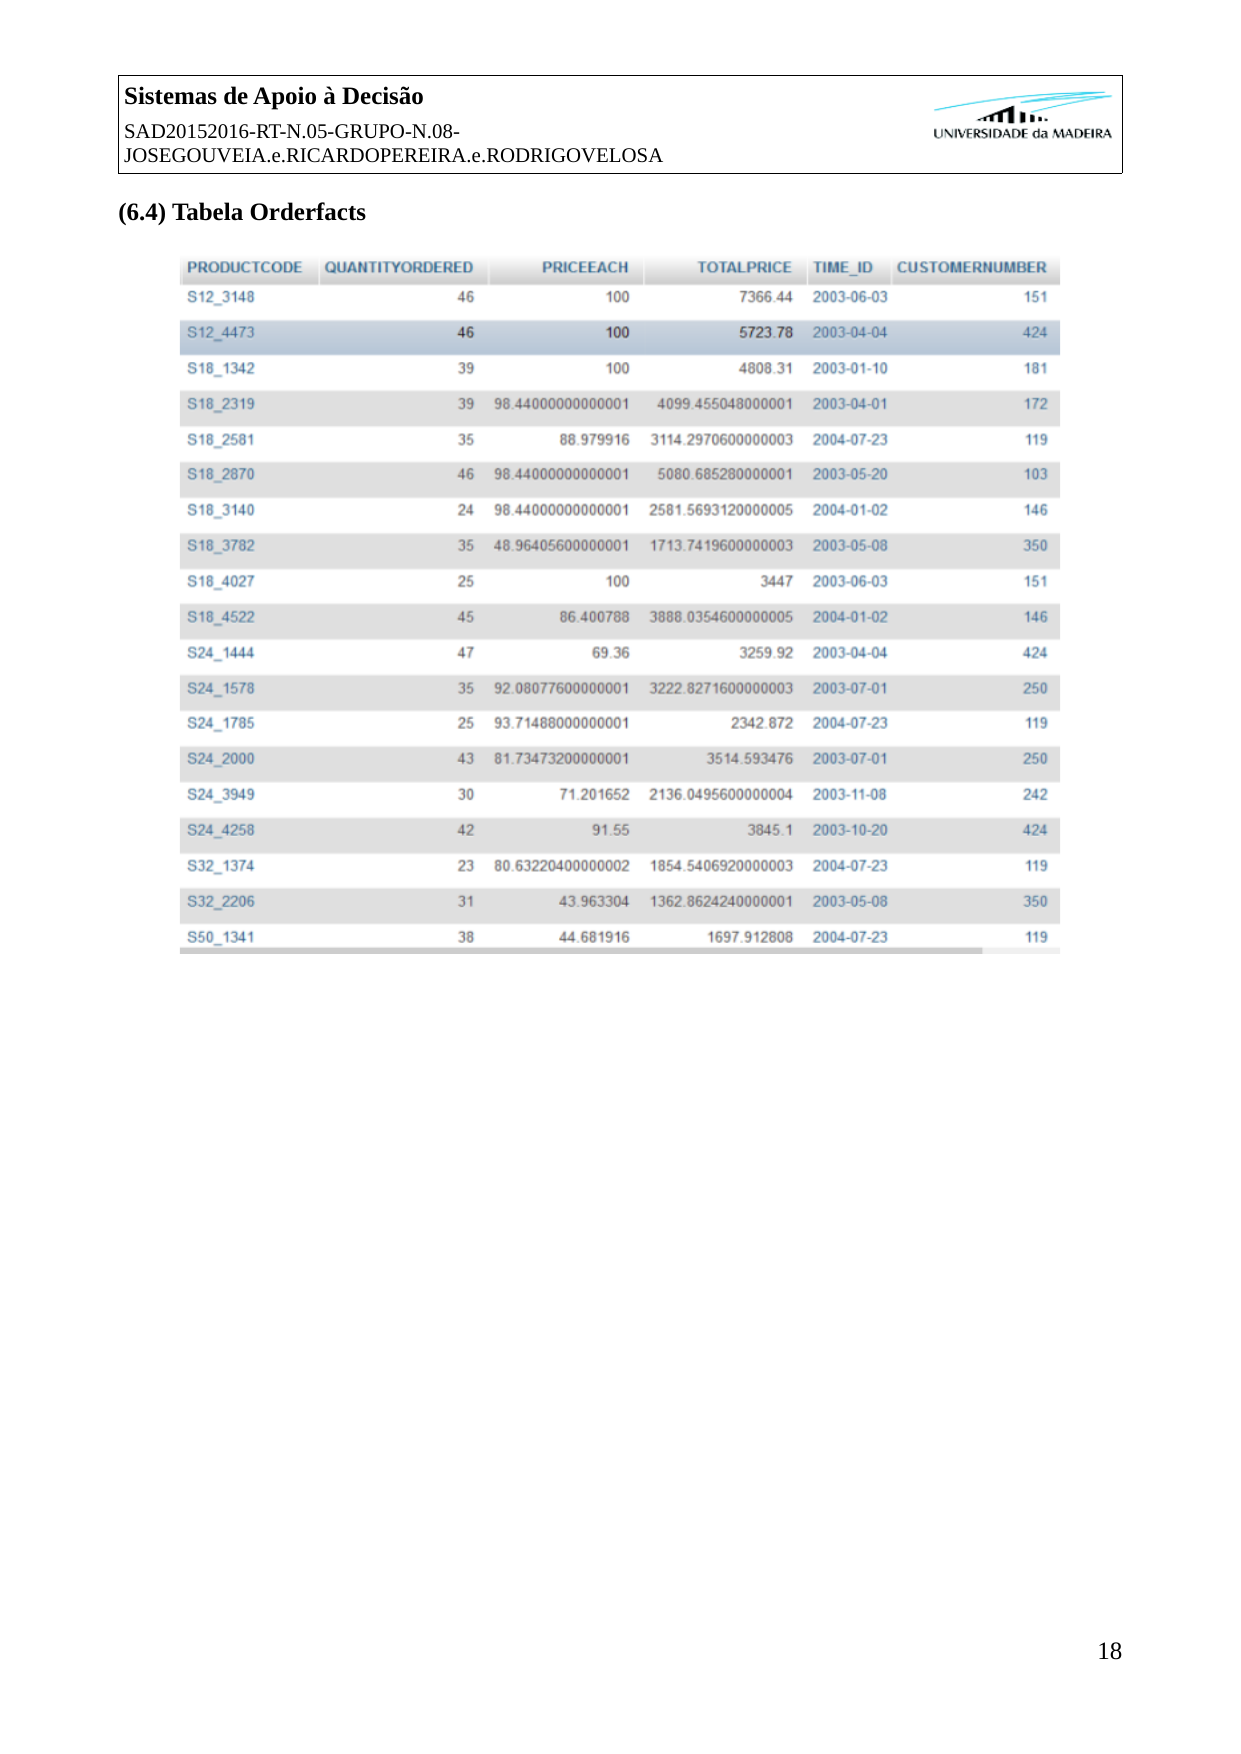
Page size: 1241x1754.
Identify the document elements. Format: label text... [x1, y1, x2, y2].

text (6.4) Tabela Orderfacts [118, 197, 1122, 226]
picture [179, 254, 1061, 954]
picture [919, 80, 1120, 145]
